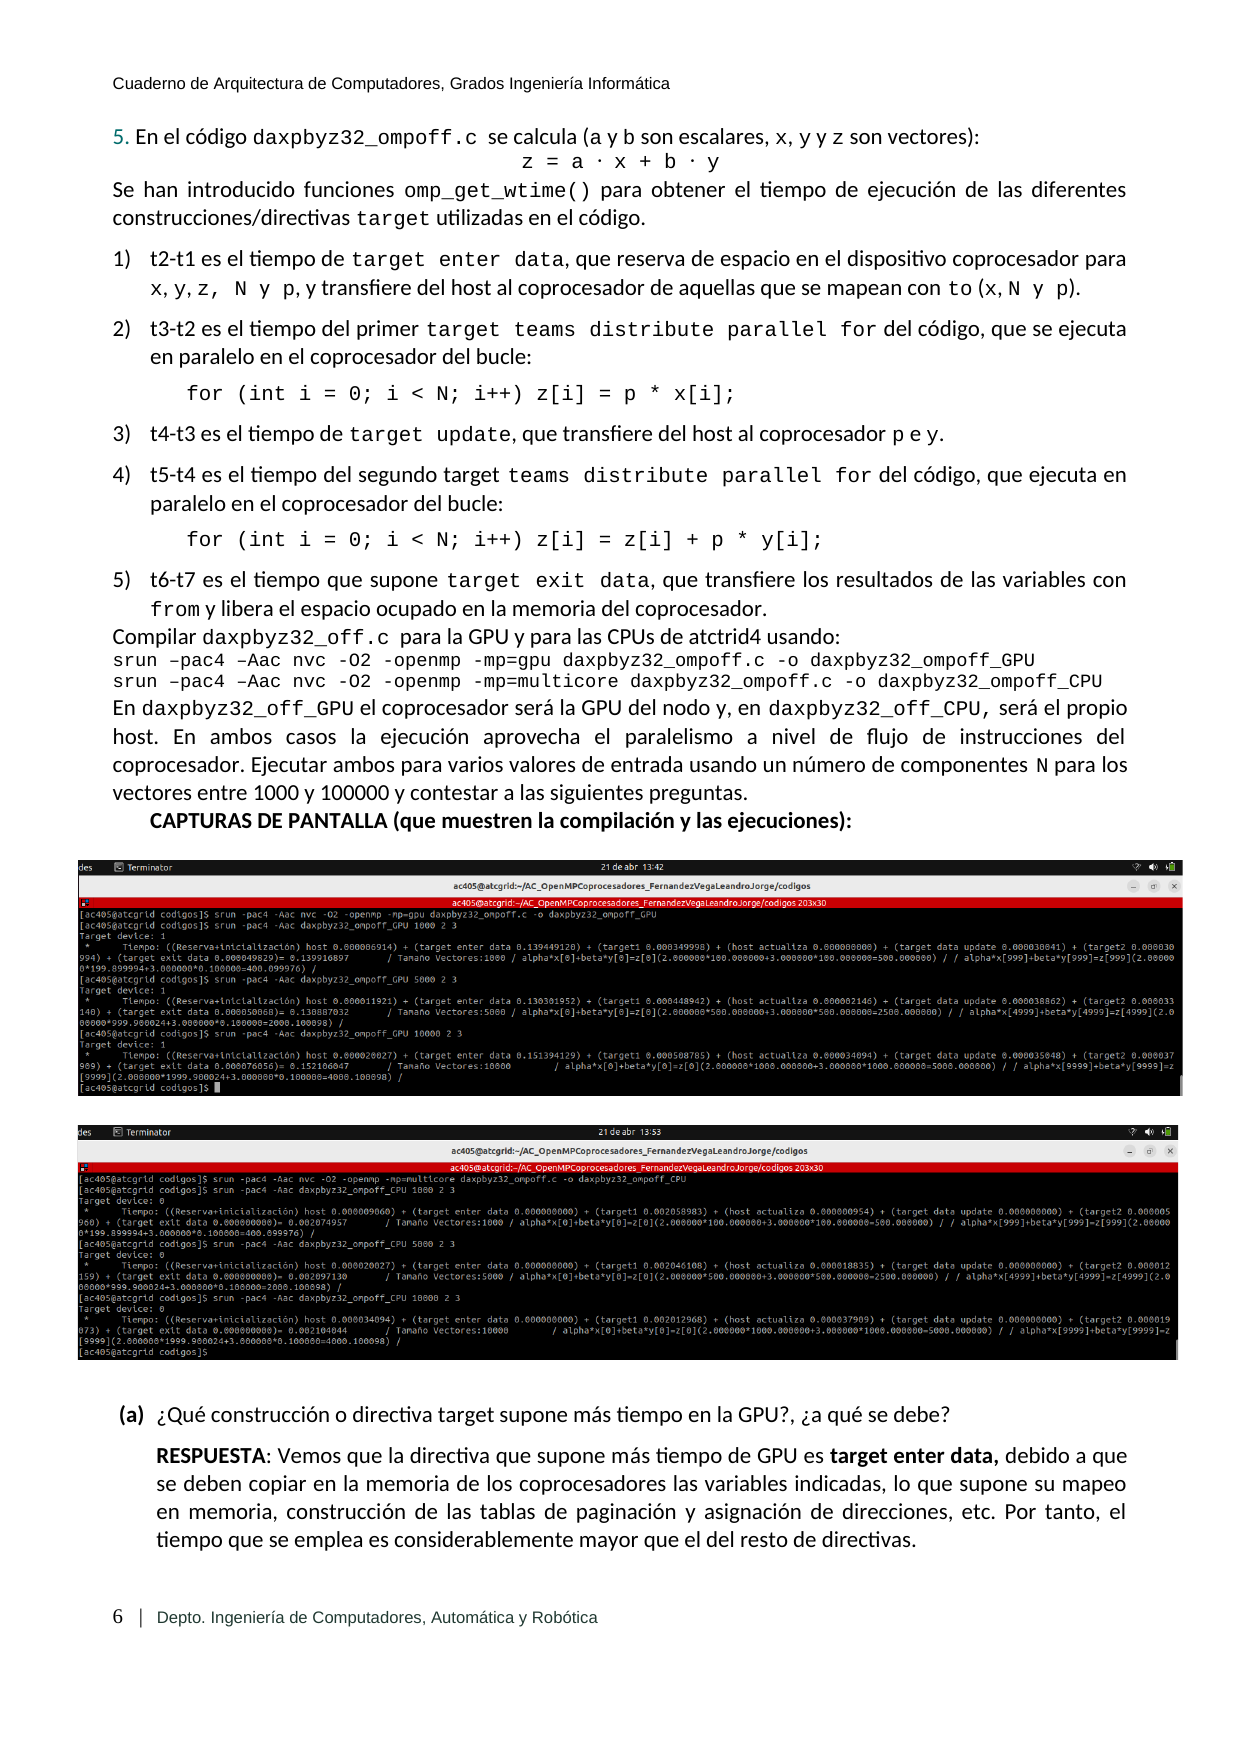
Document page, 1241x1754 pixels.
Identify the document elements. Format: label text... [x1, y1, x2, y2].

text srun –pac4 –Aac nvc -O2 -openmp -mp=gpu daxpbyz32_ompoff.c -o daxpbyz32_ompoff_GPU [112, 651, 1128, 672]
text Compilar daxpbyz32_off.c para la GPU y para las CPUs de atctrid4 usando: [112, 622, 1128, 651]
list ¿Qué construcción o directiva target supone más tiempo en la GPU?, ¿a qué se debe? [119, 1400, 1128, 1428]
text CAPTURAS DE PANTALLA (que muestren la compilación y las ejecuciones): [150, 807, 1128, 834]
text z = a  x + b  y [112, 151, 1128, 175]
list t2-t1 es el tiempo de target enter data, que reserva de espacio en el dispositivo coprocesador para x, y, z, N y p, y transfiere del host al coprocesador de aquellas que se mapean con to (x, N y p). [112, 244, 1128, 301]
picture [78, 860, 1183, 1096]
text srun –pac4 –Aac nvc -O2 -openmp -mp=multicore daxpbyz32_ompoff.c -o daxpbyz32_ompoff_CPU [112, 672, 1128, 693]
list t5-t4 es el tiempo del segundo target teams distribute parallel for del código, que ejecuta en paralelo en el coprocesador del bucle: [112, 460, 1128, 517]
list t6-t7 es el tiempo que supone target exit data, que transfiere los resultados de las variables con from y libera el espacio ocupado en la memoria del coprocesador. [112, 565, 1128, 622]
text Se han introducido funciones omp_get_wtime() para obtener el tiempo de ejecución de las diferentes construcciones/directivas target utilizadas en el código. [112, 175, 1128, 232]
text 5. En el código daxpbyz32_ompoff.c se calcula (a y b son escalares, x, y y z son vectores): [112, 122, 1128, 151]
text En daxpbyz32_off_GPU el coprocesador será la GPU del nodo y, en daxpbyz32_off_CPU, será el propio host. En ambos casos la ejecución aprovecha el paralelismo a nivel de flujo de instrucciones del coprocesador. Ejecutar ambos para varios valores de entrada usando un número de componentes N para los vectores entre 1000 y 100000 y contestar a las siguientes preguntas. [112, 693, 1128, 807]
list for (int i = 0; i < N; i++) z[i] = p * x[i]; [186, 383, 1128, 407]
picture [77, 1125, 1179, 1360]
list for (int i = 0; i < N; i++) z[i] = z[i] + p * y[i]; [186, 529, 1128, 553]
list RESPUESTA: Vemos que la directiva que supone más tiempo de GPU es target enter data, debido a que se deben copiar en la memoria de los coprocesadores las variables indicadas, lo que supone su mapeo en memoria, construcción de las tablas de paginación y asignación de direcciones, etc. Por tanto, el tiempo que se emplea es considerablemente mayor que el del resto de directivas. [156, 1441, 1128, 1553]
list t4-t3 es el tiempo de target update, que transfiere del host al coprocesador p e y. [112, 419, 1128, 448]
list t3-t2 es el tiempo del primer target teams distribute parallel for del código, que se ejecuta en paralelo en el coprocesador del bucle: [112, 314, 1128, 370]
